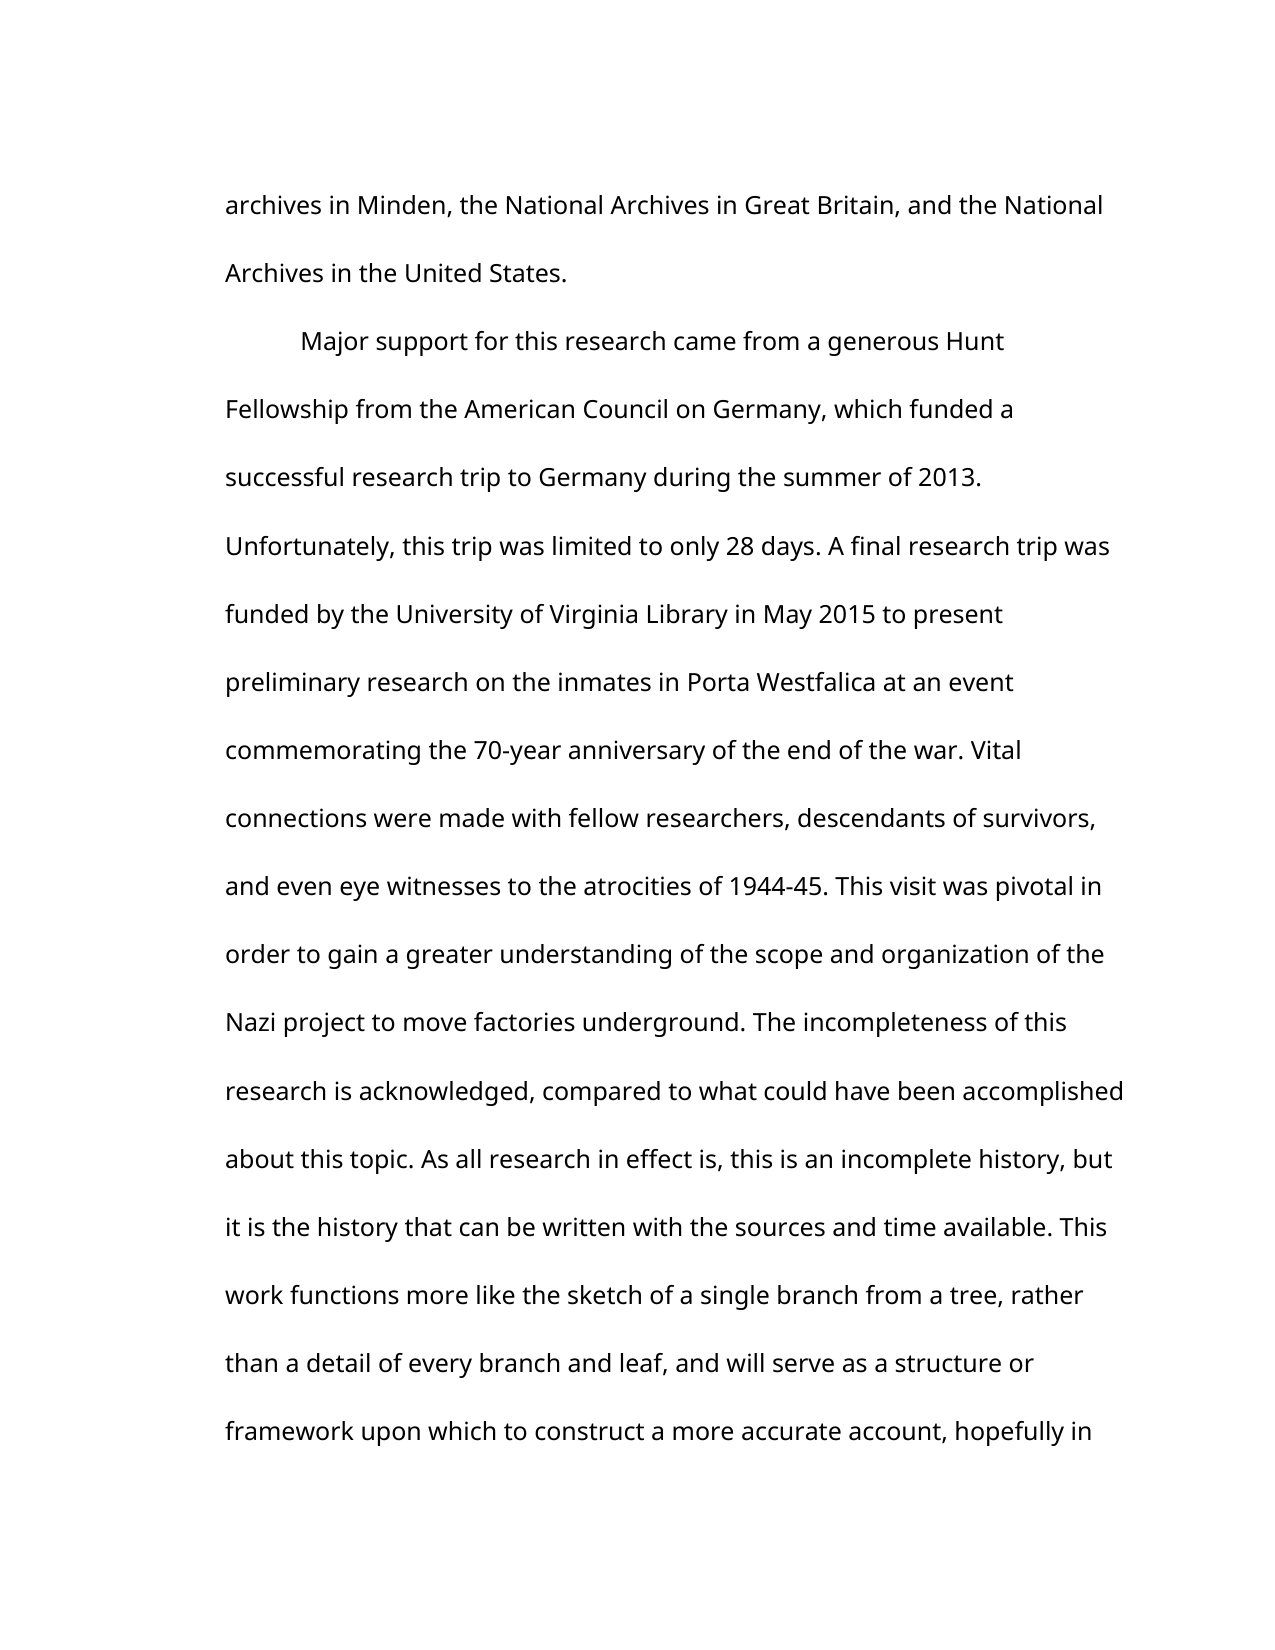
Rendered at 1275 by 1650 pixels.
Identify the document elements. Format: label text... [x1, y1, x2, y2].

text Major support for this research came from a generous Hunt Fellowship from the American Council on Germany, which funded a successful research trip to Germany during the summer of 2013. Unfortunately, this trip was limited to only 28 days. A final research trip was funded by the University of Virginia Library in May 2015 to present preliminary research on the inmates in Porta Westfalica at an event commemorating the 70-year anniversary of the end of the war. Vital connections were made with fellow researchers, descendants of survivors, and even eye witnesses to the atrocities of 1944-45. This visit was pivotal in order to gain a greater understanding of the scope and organization of the Nazi project to move factories underground. The incompleteness of this research is acknowledged, compared to what could have been accomplished about this topic. As all research in effect is, this is an incomplete history, but it is the history that can be written with the sources and time available. This work functions more like the sketch of a single branch from a tree, rather than a detail of every branch and leaf, and will serve as a structure or framework upon which to construct a more accurate account, hopefully in [225, 324, 1125, 1448]
text archives in Minden, the National Archives in Great Britain, and the National Archives in the United States. [225, 187, 1125, 290]
